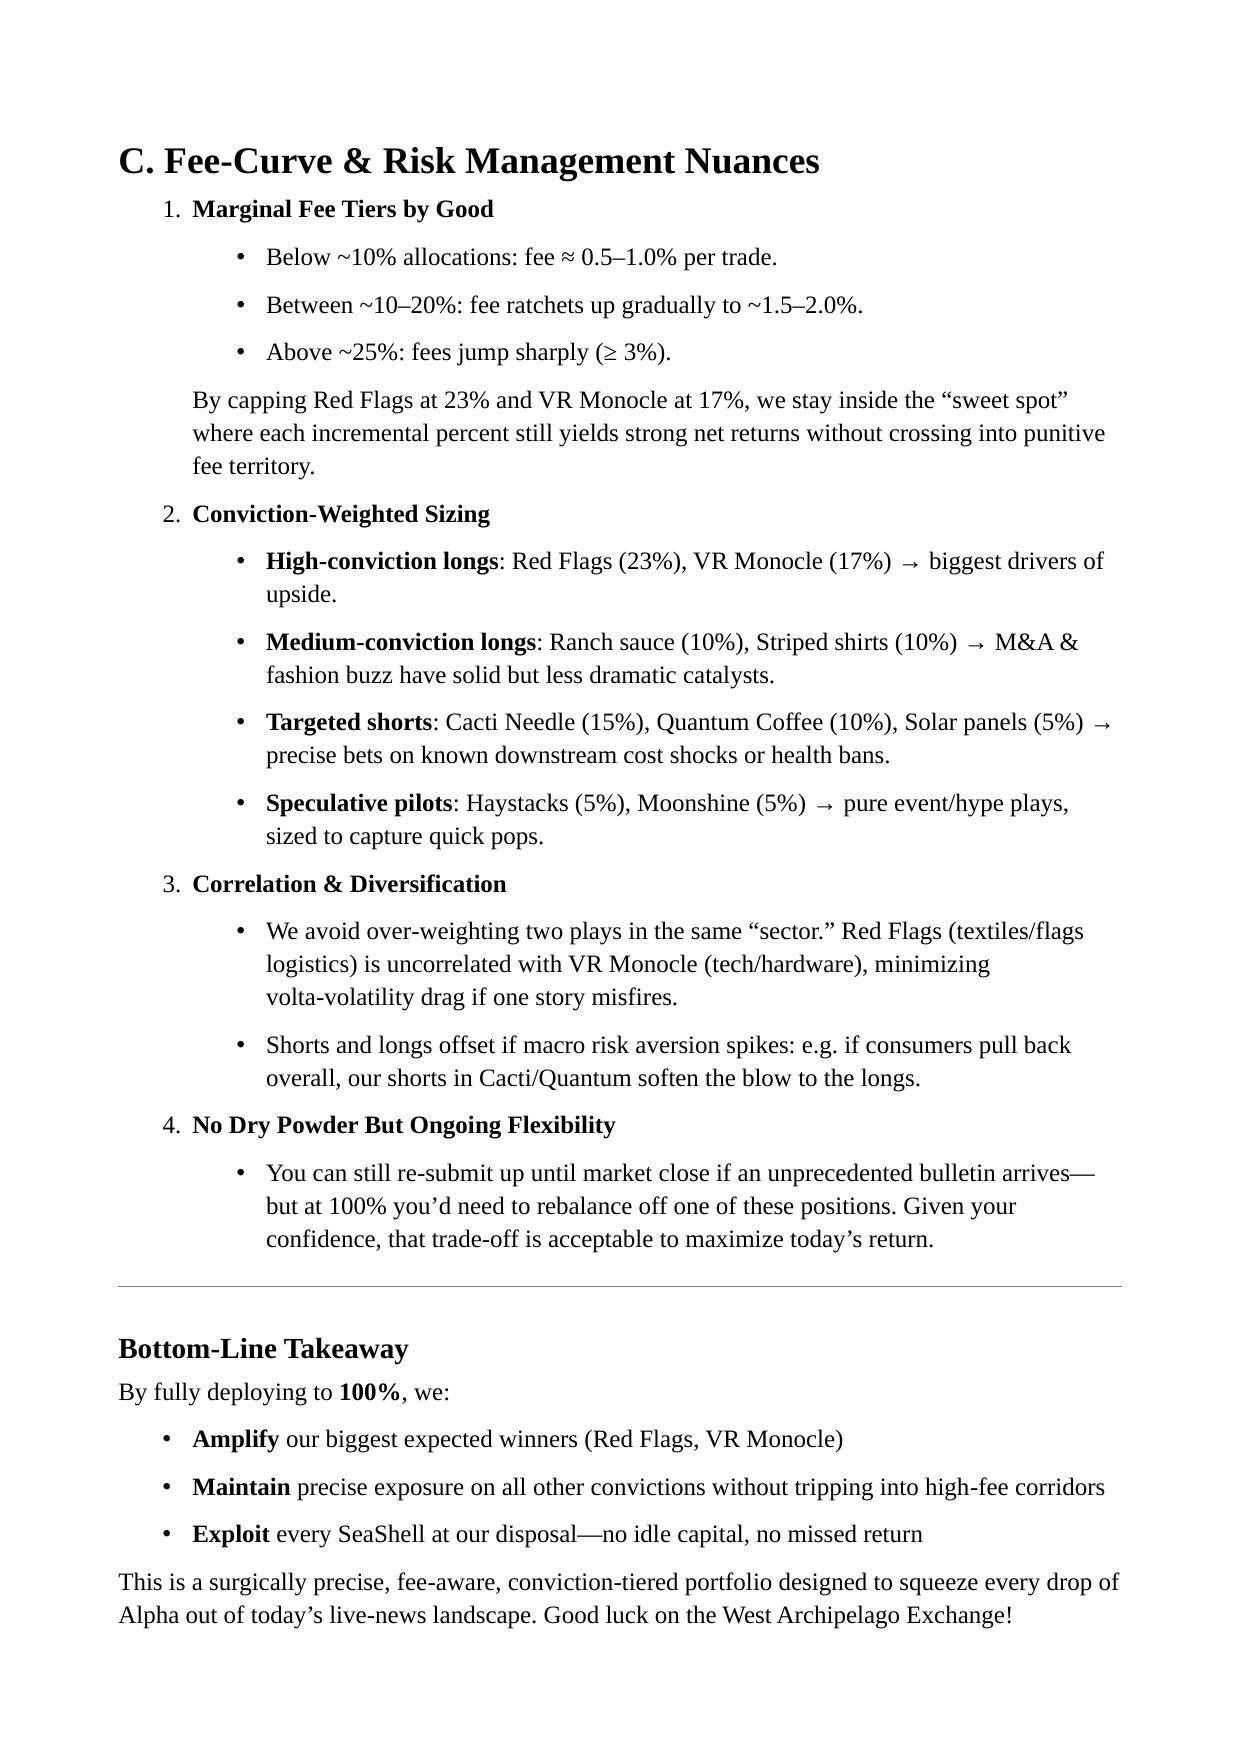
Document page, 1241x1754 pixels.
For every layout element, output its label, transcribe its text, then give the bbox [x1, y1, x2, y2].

list Exploit every SeaShell at our disposal—no idle capital, no missed return [162, 1519, 1122, 1548]
list We avoid over‑weighting two plays in the same “sector.” Red Flags (textiles/flags logistics) is uncorrelated with VR Monocle (tech/hardware), minimizing volta‑volatility drag if one story misfires. [236, 916, 1122, 1011]
list Above ~25%: fees jump sharply (≥ 3%). [236, 337, 1122, 366]
list No Dry Powder But Ongoing Flexibility [162, 1111, 1122, 1139]
list Below ~10% allocations: fee ≈ 0.5–1.0% per trade. [236, 242, 1122, 271]
list Maintain precise exposure on all other convictions without tripping into high‑fee corridors [162, 1472, 1122, 1501]
list Conviction‑Weighted Sizing [162, 499, 1122, 527]
list Medium‑conviction longs: Ranch sauce (10%), Striped shirts (10%) → M&A & fashion buzz have solid but less dramatic catalysts. [236, 627, 1122, 689]
list Targeted shorts: Cacti Needle (15%), Quantum Coffee (10%), Solar panels (5%) → precise bets on known downstream cost shocks or health bans. [236, 707, 1122, 769]
list Between ~10–20%: fee ratchets up gradually to ~1.5–2.0%. [236, 290, 1122, 318]
list Marginal Fee Tiers by Good [162, 194, 1122, 223]
list Shorts and longs offset if macro risk aversion spikes: e.g. if consumers pull back overall, our shorts in Cacti/Quantum soften the blow to the longs. [236, 1030, 1122, 1092]
list Correlation & Diversification [162, 869, 1122, 897]
list By capping Red Flags at 23% and VR Monocle at 17%, we stay inside the “sweet spot” where each incremental percent still yields strong net returns without crossing into punitive fee territory. [162, 385, 1122, 480]
text By fully deploying to 100%, we: [118, 1377, 1122, 1406]
subtitle Bottom‑Line Takeaway [118, 1331, 1122, 1364]
list Amplify our biggest expected winners (Red Flags, VR Monocle) [162, 1424, 1122, 1453]
subtitle C. Fee‑Curve & Risk Management Nuances [118, 139, 1122, 182]
list High‑conviction longs: Red Flags (23%), VR Monocle (17%) → biggest drivers of upside. [236, 546, 1122, 608]
list You can still re‑submit up until market close if an unprecedented bulletin arrives—but at 100% you’d need to rebalance off one of these positions. Given your confidence, that trade‑off is acceptable to maximize today’s return. [236, 1158, 1122, 1253]
list Speculative pilots: Haystacks (5%), Moonshine (5%) → pure event/hype plays, sized to capture quick pops. [236, 788, 1122, 850]
text This is a surgically precise, fee‑aware, conviction‑tiered portfolio designed to squeeze every drop of Alpha out of today’s live‑news landscape. Good luck on the West Archipelago Exchange! [118, 1567, 1122, 1629]
